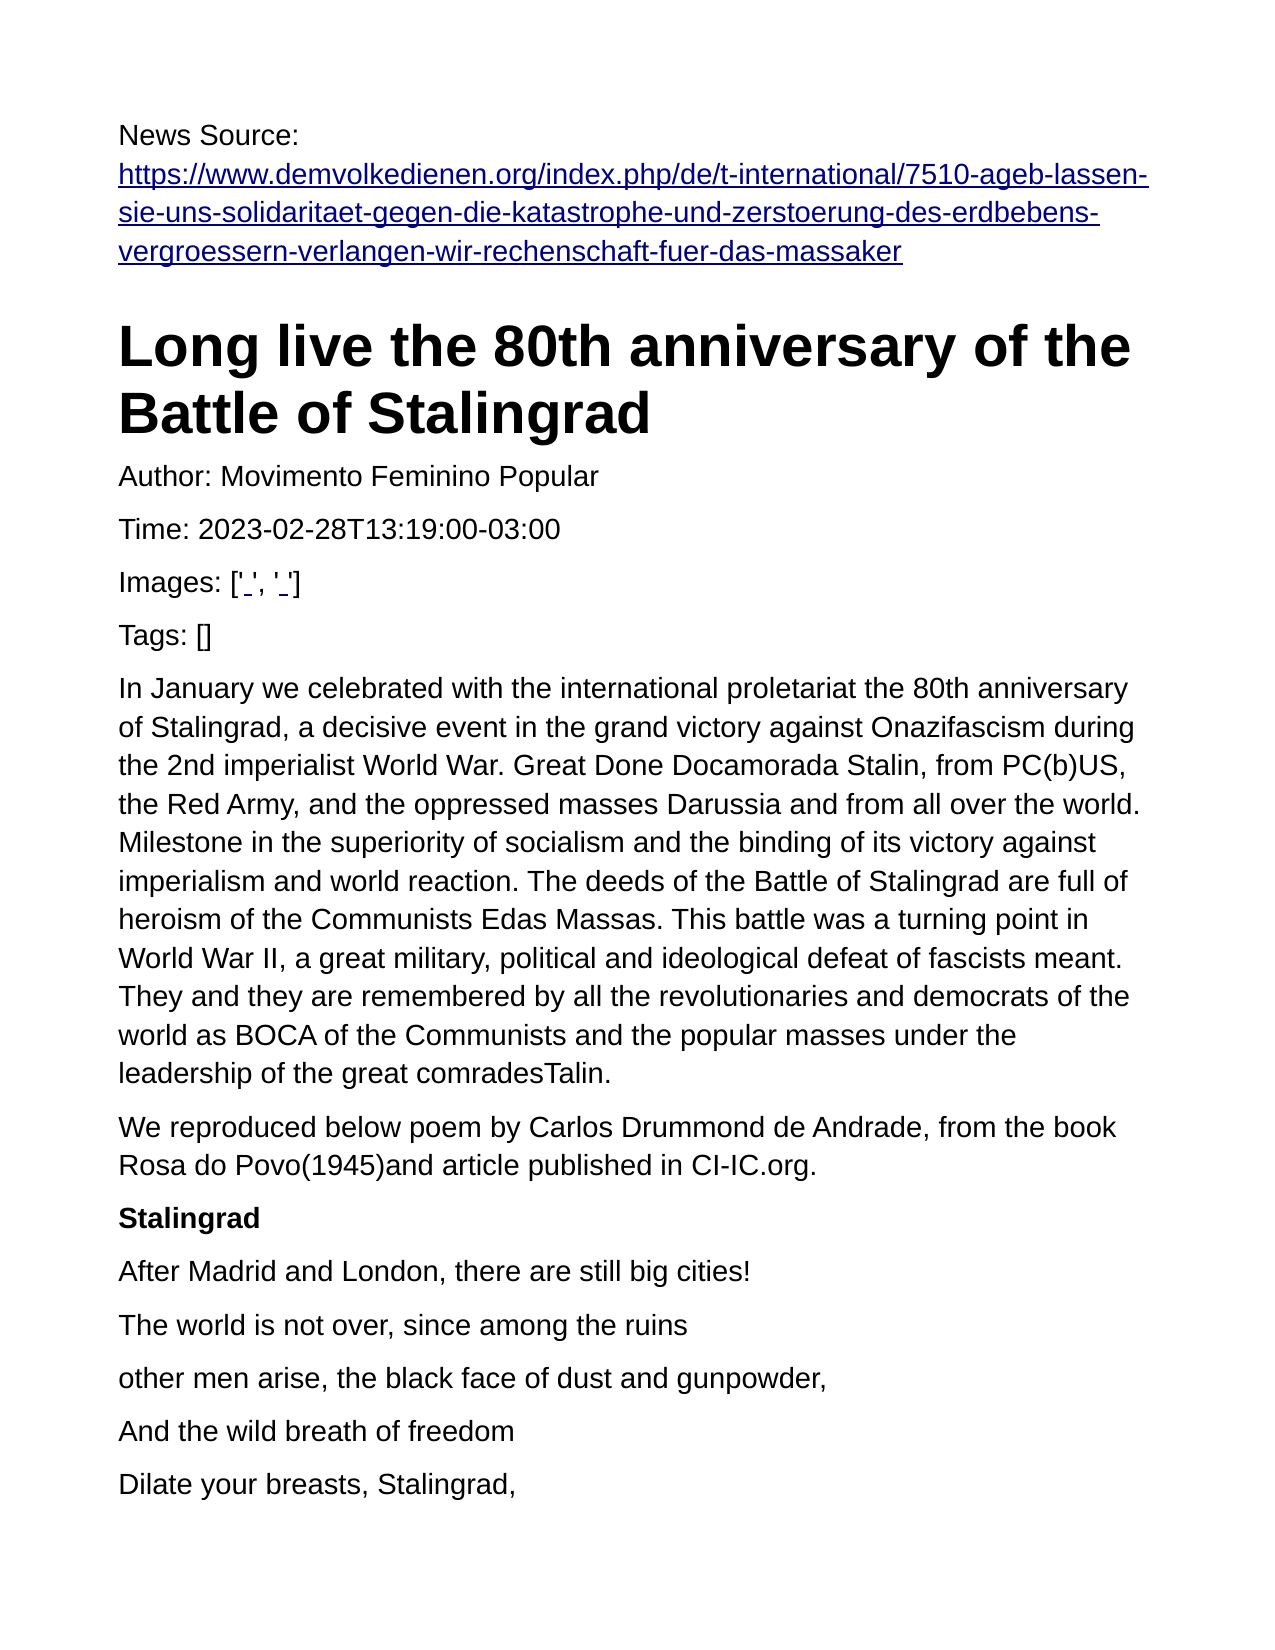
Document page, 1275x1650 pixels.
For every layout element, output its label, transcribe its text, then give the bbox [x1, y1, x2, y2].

text Time: 2023-02-28T13:19:00-03:00 [118, 512, 1157, 545]
text After Madrid and London, there are still big cities! [118, 1254, 1157, 1288]
text Author: Movimento Feminino Popular [118, 458, 1157, 492]
text We reproduced below poem by Carlos Drummond de Andrade, from the book Rosa do Povo(1945)and article published in CI-IC.org. [118, 1109, 1157, 1182]
text Tags: [] [118, 618, 1157, 651]
text Dilate your breasts, Stalingrad, [118, 1467, 1157, 1500]
text In January we celebrated with the international proletariat the 80th anniversary of Stalingrad, a decisive event in the grand victory against Onazifascism during the 2nd imperialist World War. Great Done Docamorada Stalin, from PC(b)US, the Red Army, and the oppressed masses Darussia and from all over the world. Milestone in the superiority of socialism and the binding of its victory against imperialism and world reaction. The deeds of the Battle of Stalingrad are full of heroism of the Communists Edas Massas. This battle was a turning point in World War II, a great military, political and ideological defeat of fascists meant. They and they are remembered by all the revolutionaries and democrats of the world as BOCA of the Communists and the popular masses under the leadership of the great comradesTalin. [118, 671, 1157, 1090]
text And the wild breath of freedom [118, 1414, 1157, 1447]
text News Source: https://www.demvolkedienen.org/index.php/de/t-international/7510-ageb-lassen-sie-uns-solidaritaet-gegen-die-katastrophe-und-zerstoerung-des-erdbebens-vergroessern-verlangen-wir-rechenschaft-fuer-das-massaker [118, 118, 1157, 267]
text Images: [' ', ' '] [118, 565, 1157, 598]
text The world is not over, since among the ruins [118, 1307, 1157, 1341]
subtitle Long live the 80th anniversary of the Battle of Stalingrad [118, 312, 1157, 446]
text other men arise, the black face of dust and gunpowder, [118, 1361, 1157, 1394]
text Stalingrad [118, 1201, 1157, 1235]
